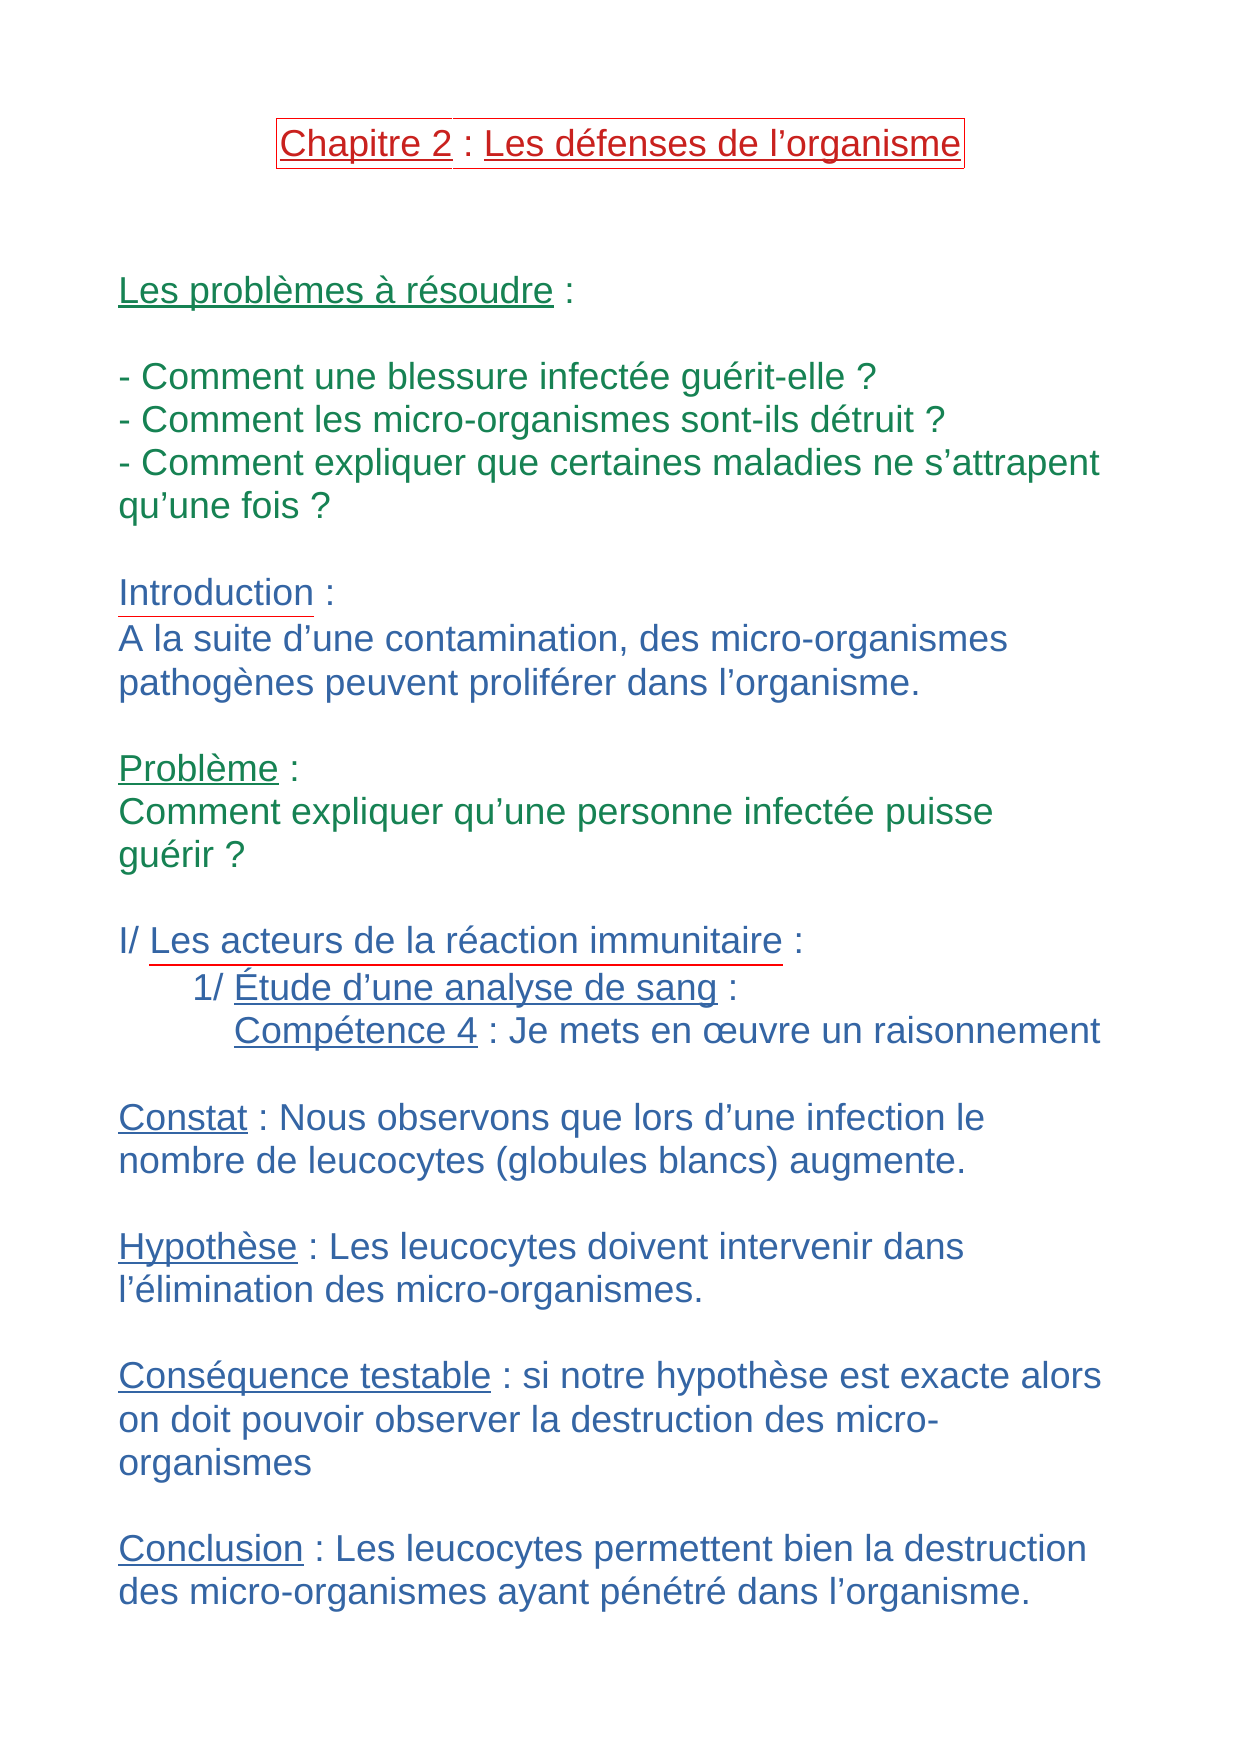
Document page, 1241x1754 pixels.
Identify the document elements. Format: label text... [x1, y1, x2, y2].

text Constat : Nous observons que lors d’une infection le nombre de leucocytes (globules blancs) augmente. [118, 1095, 1122, 1181]
text - Comment expliquer que certaines maladies ne s’attrapent qu’une fois ? [118, 441, 1122, 527]
text I/ Les acteurs de la réaction immunitaire : [118, 918, 1122, 966]
text Conséquence testable : si notre hypothèse est exacte alors on doit pouvoir observer la destruction des micro-organismes [118, 1354, 1122, 1483]
text Problème : [118, 746, 1122, 789]
text A la suite d’une contamination, des micro-organismes pathogènes peuvent proliférer dans l’organisme. [118, 617, 1122, 703]
text - Comment les micro-organismes sont-ils détruit ? [118, 397, 1122, 441]
text Conclusion : Les leucocytes permettent bien la destruction des micro-organismes ayant pénétré dans l’organisme. [118, 1526, 1122, 1612]
text Chapitre 2 : Les défenses de l’organisme [277, 119, 964, 168]
text Compétence 4 : Je mets en œuvre un raisonnement [118, 1009, 1122, 1052]
text 1/ Étude d’une analyse de sang : [118, 966, 1122, 1009]
text Introduction : [118, 570, 1122, 617]
text - Comment une blessure infectée guérit-elle ? [118, 354, 1122, 397]
text Les problèmes à résoudre : [118, 268, 1122, 311]
text [965, 118, 1122, 168]
text Hypothèse : Les leucocytes doivent intervenir dans l’élimination des micro-organismes. [118, 1224, 1122, 1311]
text [118, 118, 276, 168]
text Comment expliquer qu’une personne infectée puisse guérir ? [118, 789, 1122, 875]
